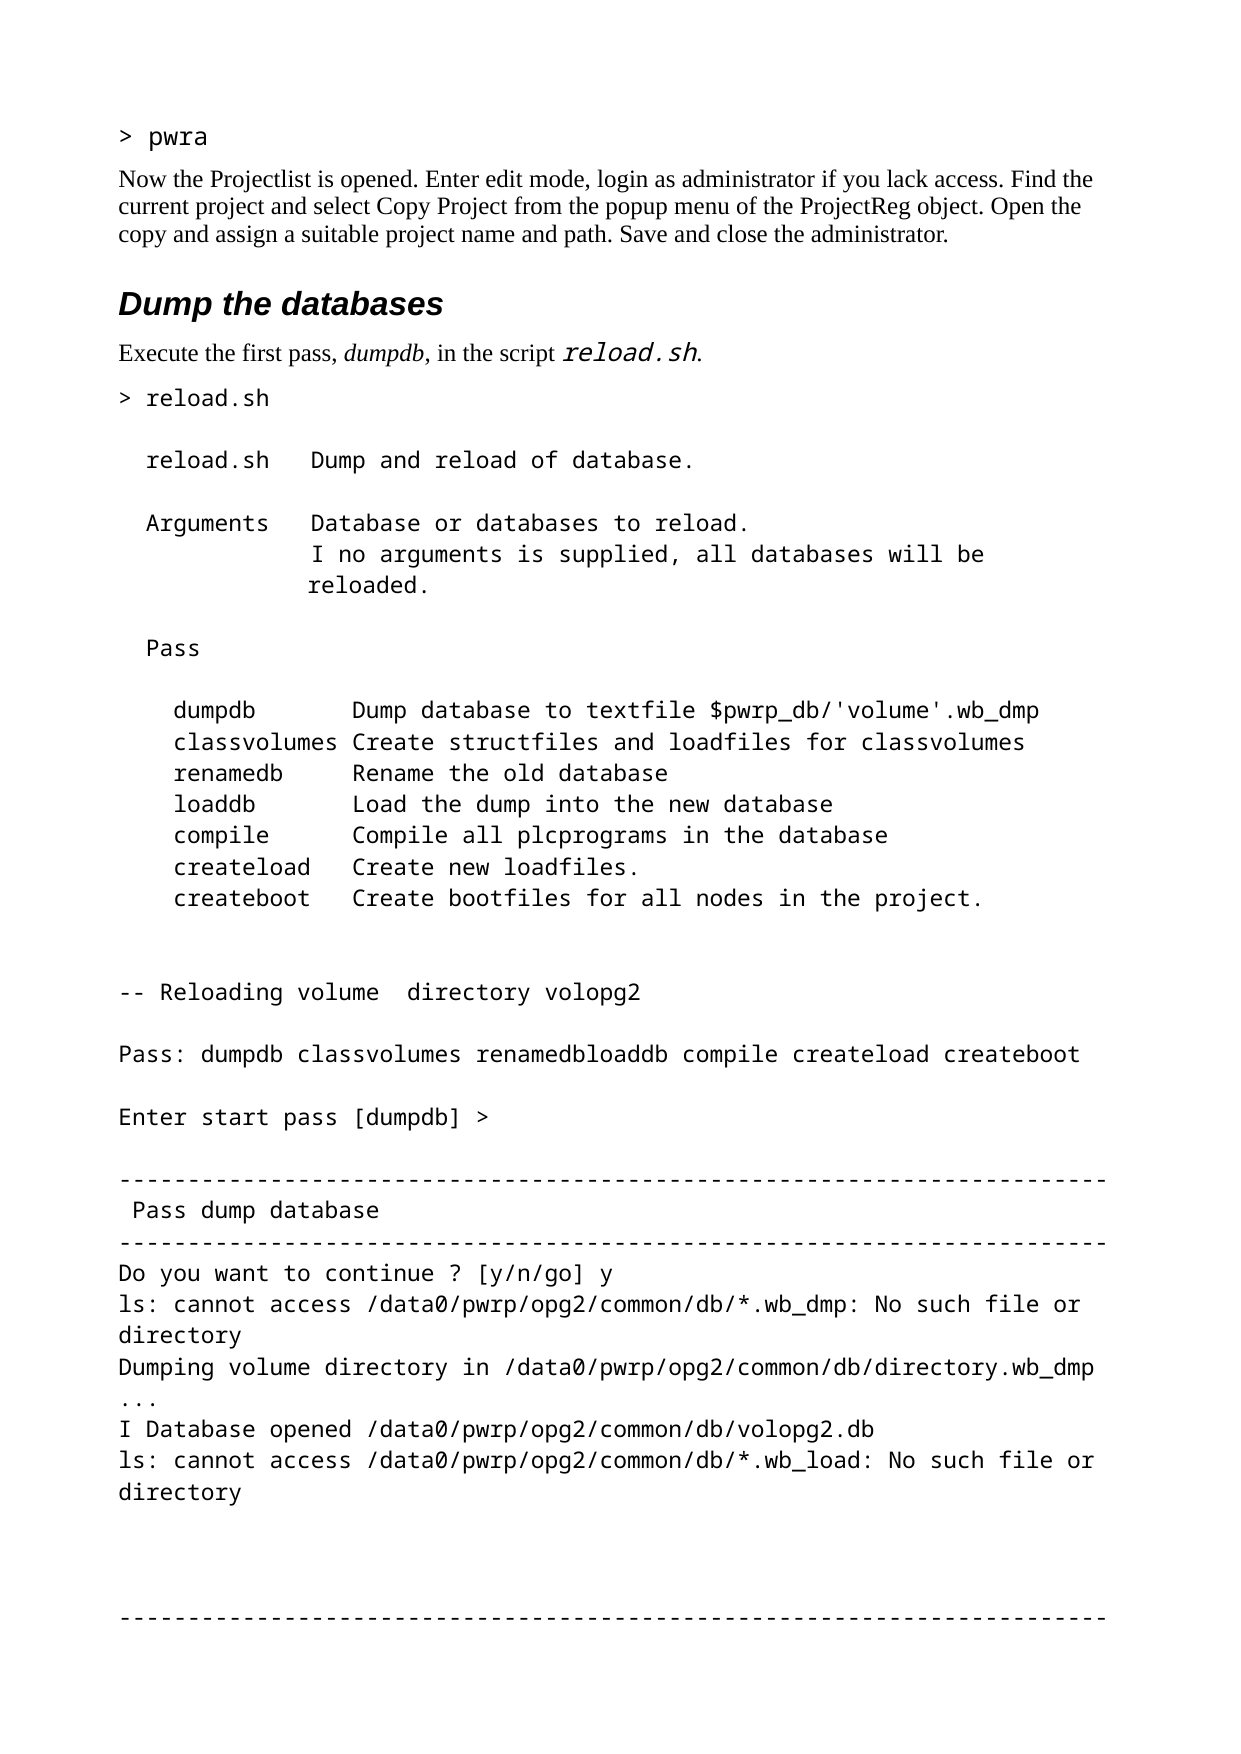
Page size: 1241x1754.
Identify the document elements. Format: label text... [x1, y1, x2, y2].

text Enter start pass [dumpdb] > [118, 1100, 1122, 1132]
text Arguments Database or databases to reload. [118, 507, 1122, 538]
text createload Create new loadfiles. [118, 850, 1122, 882]
text Execute the first pass, dumpdb, in the script reload.sh. [118, 335, 1122, 369]
text classvolumes Create structfiles and loadfiles for classvolumes [118, 725, 1122, 757]
text loaddb Load the dump into the new database [118, 788, 1122, 819]
text Pass [118, 632, 1122, 663]
text dumpdb Dump database to textfile $pwrp_db/'volume'.wb_dmp [118, 694, 1122, 725]
text ls: cannot access /data0/pwrp/opg2/common/db/*.wb_load: No such file or directory [118, 1444, 1122, 1507]
text -- Reloading volume directory volopg2 [118, 975, 1122, 1007]
text I no arguments is supplied, all databases will be reloaded. [118, 538, 1122, 600]
text createboot Create bootfiles for all nodes in the project. [118, 882, 1122, 913]
text Pass dump database [118, 1194, 1122, 1225]
text renamedb Rename the old database [118, 757, 1122, 788]
text Do you want to continue ? [y/n/go] y [118, 1257, 1122, 1288]
text compile Compile all plcprograms in the database [118, 819, 1122, 850]
text ls: cannot access /data0/pwrp/opg2/common/db/*.wb_dmp: No such file or directory [118, 1288, 1122, 1350]
text Now the Projectlist is opened. Enter edit mode, login as administrator if you lack access. Find the current project and select Copy Project from the popup menu of the ProjectReg object. Open the copy and assign a suitable project name and path. Save and close the administrator. [118, 165, 1122, 248]
text ------------------------------------------------------------------------ [118, 1600, 1122, 1632]
text I Database opened /data0/pwrp/opg2/common/db/volopg2.db [118, 1413, 1122, 1444]
text Pass: dumpdb classvolumes renamedbloaddb compile createload createboot [118, 1038, 1122, 1069]
subtitle Dump the databases [118, 285, 1122, 323]
text Dumping volume directory in /data0/pwrp/opg2/common/db/directory.wb_dmp [118, 1350, 1122, 1382]
text ... [118, 1382, 1122, 1413]
text reload.sh Dump and reload of database. [118, 444, 1122, 475]
text ------------------------------------------------------------------------ [118, 1163, 1122, 1194]
text > pwra [118, 118, 1122, 152]
text > reload.sh [118, 382, 1122, 413]
text ------------------------------------------------------------------------ [118, 1225, 1122, 1257]
